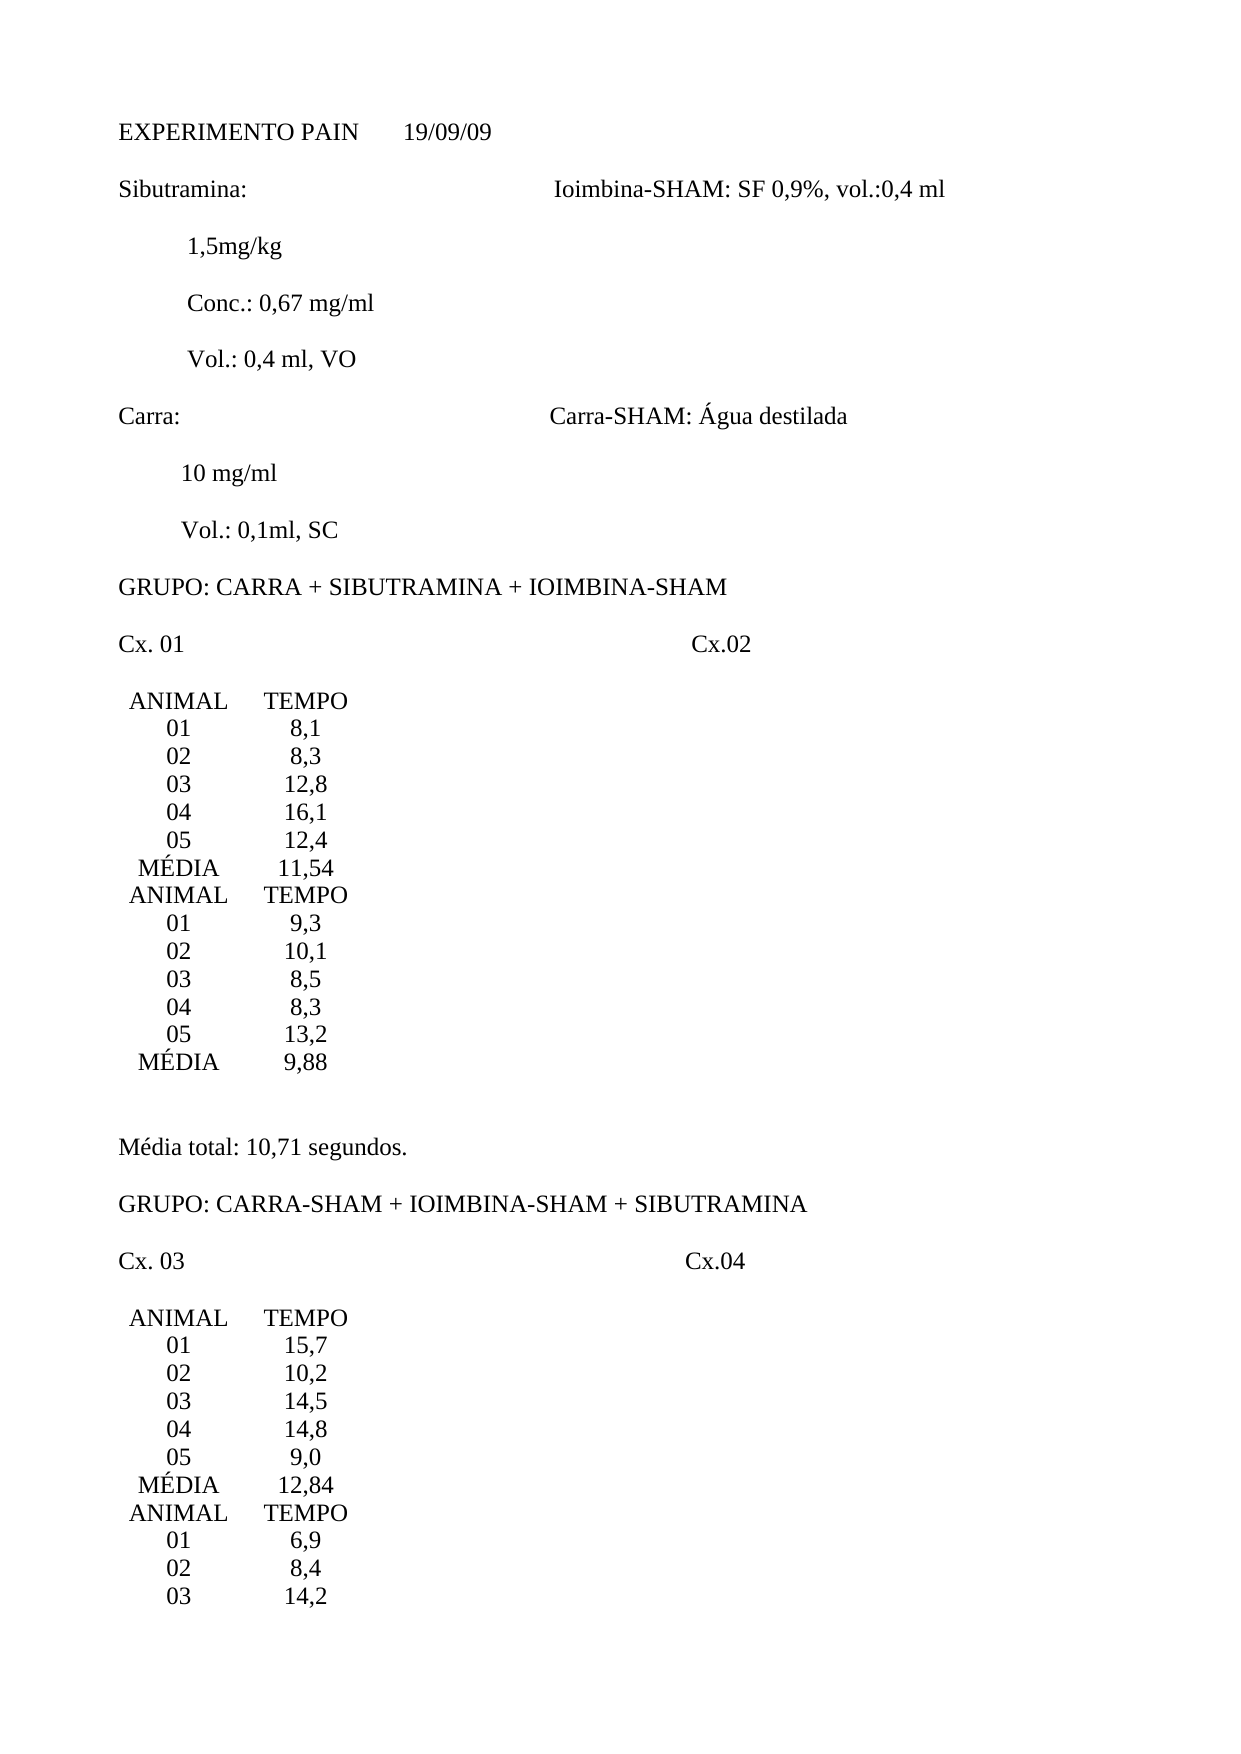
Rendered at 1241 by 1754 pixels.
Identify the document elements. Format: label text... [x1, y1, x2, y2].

table_cell 01 [118, 909, 245, 937]
table_cell 01 [118, 1526, 245, 1554]
table_header ANIMAL [118, 687, 245, 714]
table_cell 10,1 [245, 937, 372, 965]
table_cell 05 [118, 826, 245, 854]
table_cell 14,5 [245, 1387, 372, 1415]
text Cx. 03 Cx.04 [118, 1247, 1122, 1275]
table_cell 02 [118, 1554, 245, 1582]
table_cell 02 [118, 743, 245, 770]
table_cell 8,3 [245, 993, 372, 1021]
table_cell 14,2 [245, 1582, 372, 1610]
table_header ANIMAL [118, 882, 245, 909]
table_cell 8,5 [245, 965, 372, 993]
table_cell 14,8 [245, 1415, 372, 1443]
table_cell 02 [118, 937, 245, 965]
table_cell 01 [118, 715, 245, 742]
table_cell 03 [118, 965, 245, 993]
table_cell 04 [118, 798, 245, 826]
table_header TEMPO [245, 882, 372, 909]
text Conc.: 0,67 mg/ml [118, 289, 1122, 316]
table_cell 05 [118, 1021, 245, 1048]
table_cell MÉDIA [118, 1049, 245, 1076]
table_cell 05 [118, 1443, 245, 1471]
text Sibutramina: Ioimbina-SHAM: SF 0,9%, vol.:0,4 ml [118, 175, 1122, 203]
table_cell 02 [118, 1360, 245, 1387]
table_header TEMPO [245, 687, 372, 714]
table_cell MÉDIA [118, 1471, 245, 1499]
text GRUPO: CARRA + SIBUTRAMINA + IOIMBINA-SHAM [118, 573, 1122, 601]
table_cell 9,0 [245, 1443, 372, 1471]
text EXPERIMENTO PAIN 19/09/09 [118, 118, 1122, 146]
table_header TEMPO [245, 1499, 372, 1526]
table_cell 03 [118, 770, 245, 798]
text Vol.: 0,4 ml, VO [118, 346, 1122, 373]
table_header ANIMAL [118, 1499, 245, 1526]
table_cell 10,2 [245, 1360, 372, 1387]
text Média total: 10,71 segundos. [118, 1133, 1122, 1161]
text Vol.: 0,1ml, SC [118, 516, 1122, 544]
table_cell 04 [118, 1415, 245, 1443]
table_cell 15,7 [245, 1332, 372, 1359]
table_cell MÉDIA [118, 854, 245, 882]
table_cell 03 [118, 1582, 245, 1610]
table_header TEMPO [245, 1304, 372, 1332]
text 10 mg/ml [118, 459, 1122, 487]
table_cell 04 [118, 993, 245, 1021]
text Carra: Carra-SHAM: Água destilada [118, 402, 1122, 430]
table_cell 13,2 [245, 1021, 372, 1048]
text GRUPO: CARRA-SHAM + IOIMBINA-SHAM + SIBUTRAMINA [118, 1190, 1122, 1218]
table_cell 9,88 [245, 1049, 372, 1076]
text 1,5mg/kg [118, 232, 1122, 259]
table_header ANIMAL [118, 1304, 245, 1332]
table_cell 8,4 [245, 1554, 372, 1582]
text Cx. 01 Cx.02 [118, 630, 1122, 658]
table_cell 6,9 [245, 1526, 372, 1554]
table_cell 16,1 [245, 798, 372, 826]
table_cell 12,84 [245, 1471, 372, 1499]
table_cell 8,3 [245, 743, 372, 770]
table_cell 12,8 [245, 770, 372, 798]
table_cell 01 [118, 1332, 245, 1359]
table_cell 03 [118, 1387, 245, 1415]
table_cell 8,1 [245, 715, 372, 742]
table_cell 11,54 [245, 854, 372, 882]
table_cell 12,4 [245, 826, 372, 854]
table_cell 9,3 [245, 909, 372, 937]
